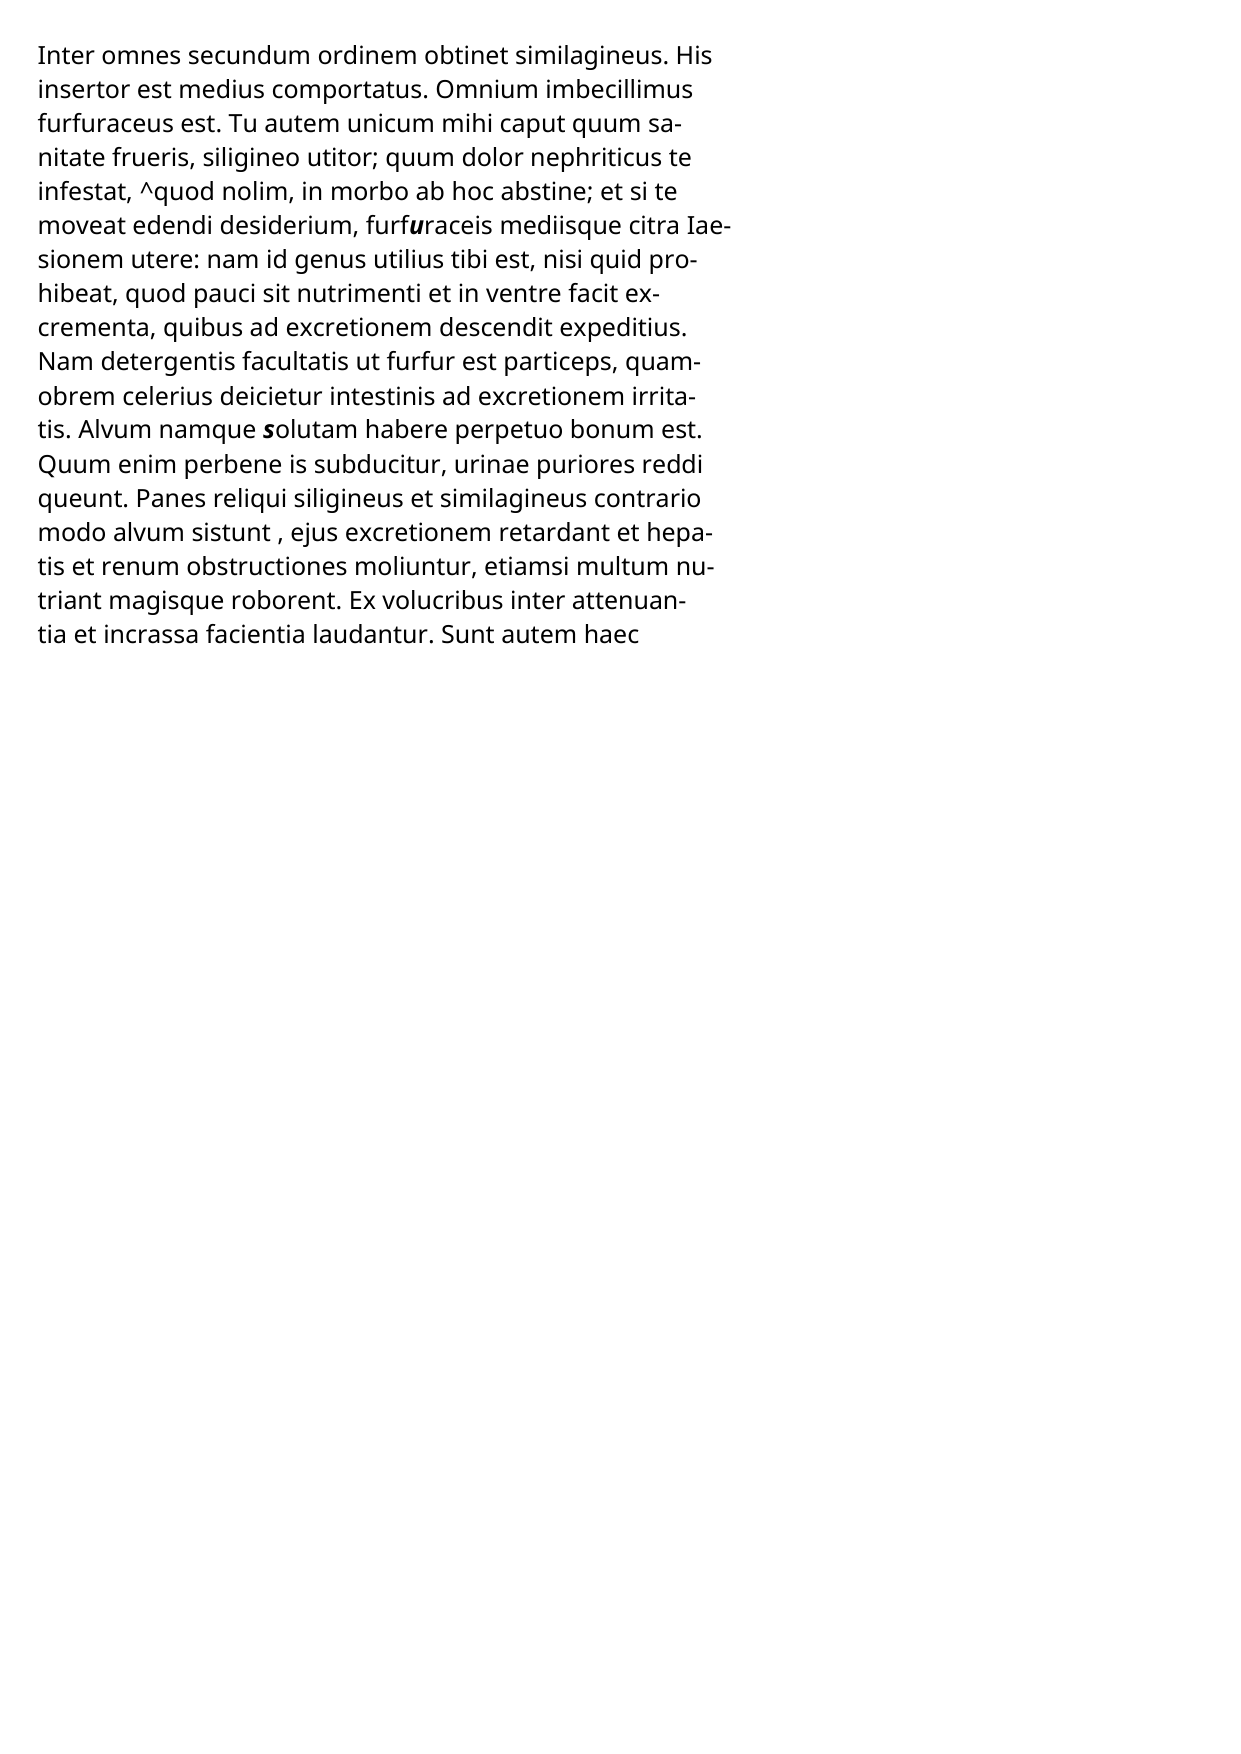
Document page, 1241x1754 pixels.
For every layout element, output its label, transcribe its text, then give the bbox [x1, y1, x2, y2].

text Inter omnes secundum ordinem obtinet similagineus. His insertor est medius comportatus. Omnium imbecillimus furfuraceus est. Tu autem unicum mihi caput quum sa- nitate frueris, siligineo utitor; quum dolor nephriticus te infestat, ^quod nolim, in morbo ab hoc abstine; et si te moveat edendi desiderium, furfuraceis mediisque citra Iae- sionem utere: nam id genus utilius tibi est, nisi quid pro- hibeat, quod pauci sit nutrimenti et in ventre facit ex- crementa, quibus ad excretionem descendit expeditius. Nam detergentis facultatis ut furfur est particeps, quam- obrem celerius deicietur intestinis ad excretionem irrita- tis. Alvum namque solutam habere perpetuo bonum est. Quum enim perbene is subducitur, urinae puriores reddi queunt. Panes reliqui siligineus et similagineus contrario modo alvum sistunt , ejus excretionem retardant et hepa- tis et renum obstructiones moliuntur, etiamsi multum nu- triant magisque roborent. Ex volucribus inter attenuan- tia et incrassa facientia laudantur. Sunt autem haec [37, 37, 1203, 651]
